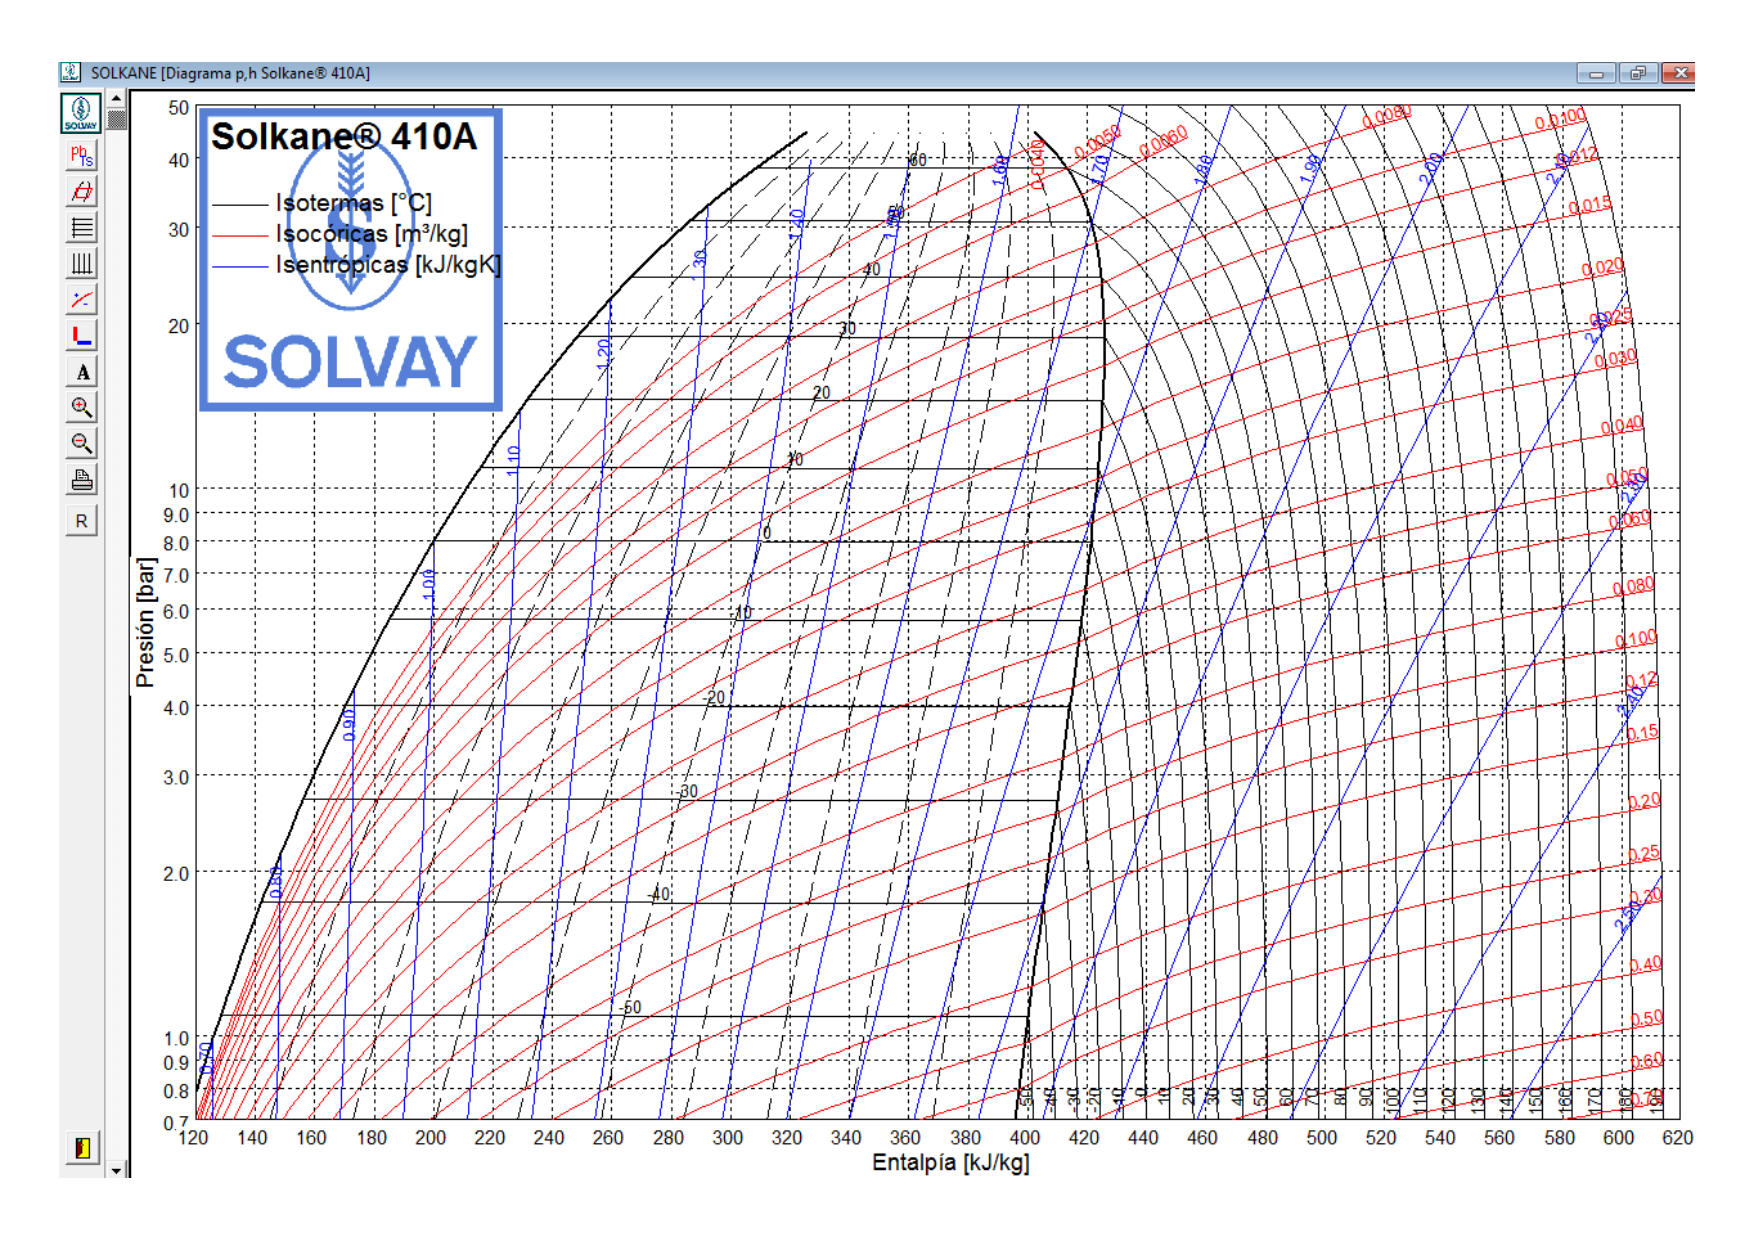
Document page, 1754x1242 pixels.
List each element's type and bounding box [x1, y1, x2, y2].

picture [58, 62, 1695, 1178]
